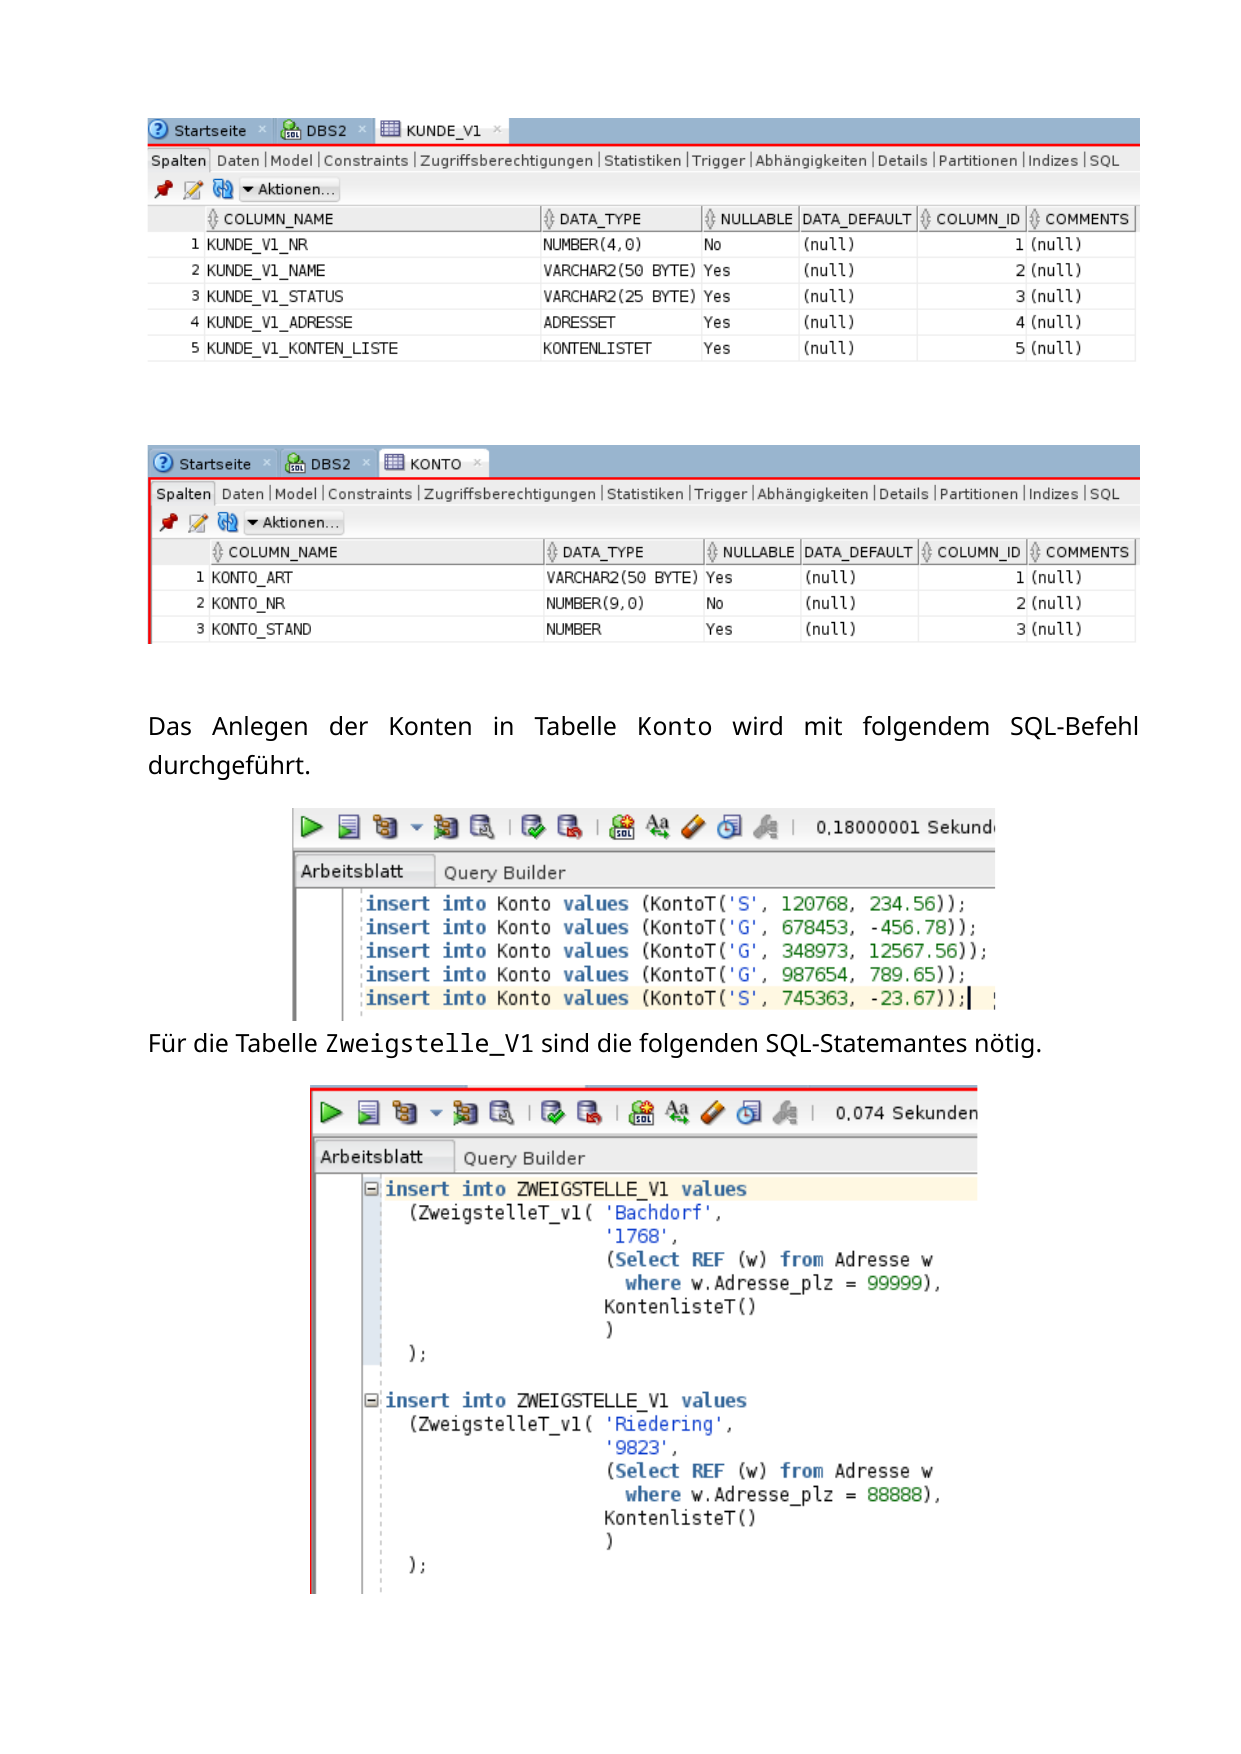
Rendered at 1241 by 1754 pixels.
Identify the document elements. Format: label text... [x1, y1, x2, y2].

text Das Anlegen der Konten in Tabelle Konto wird mit folgendem SQL-Befehl durchgeführt. [148, 709, 1140, 782]
text Für die Tabelle Zweigstelle_V1 sind die folgenden SQL-Statemantes nötig. [148, 808, 1140, 1060]
picture [292, 808, 996, 1021]
picture [147, 118, 1140, 380]
picture [310, 1085, 978, 1594]
picture [147, 445, 1140, 644]
